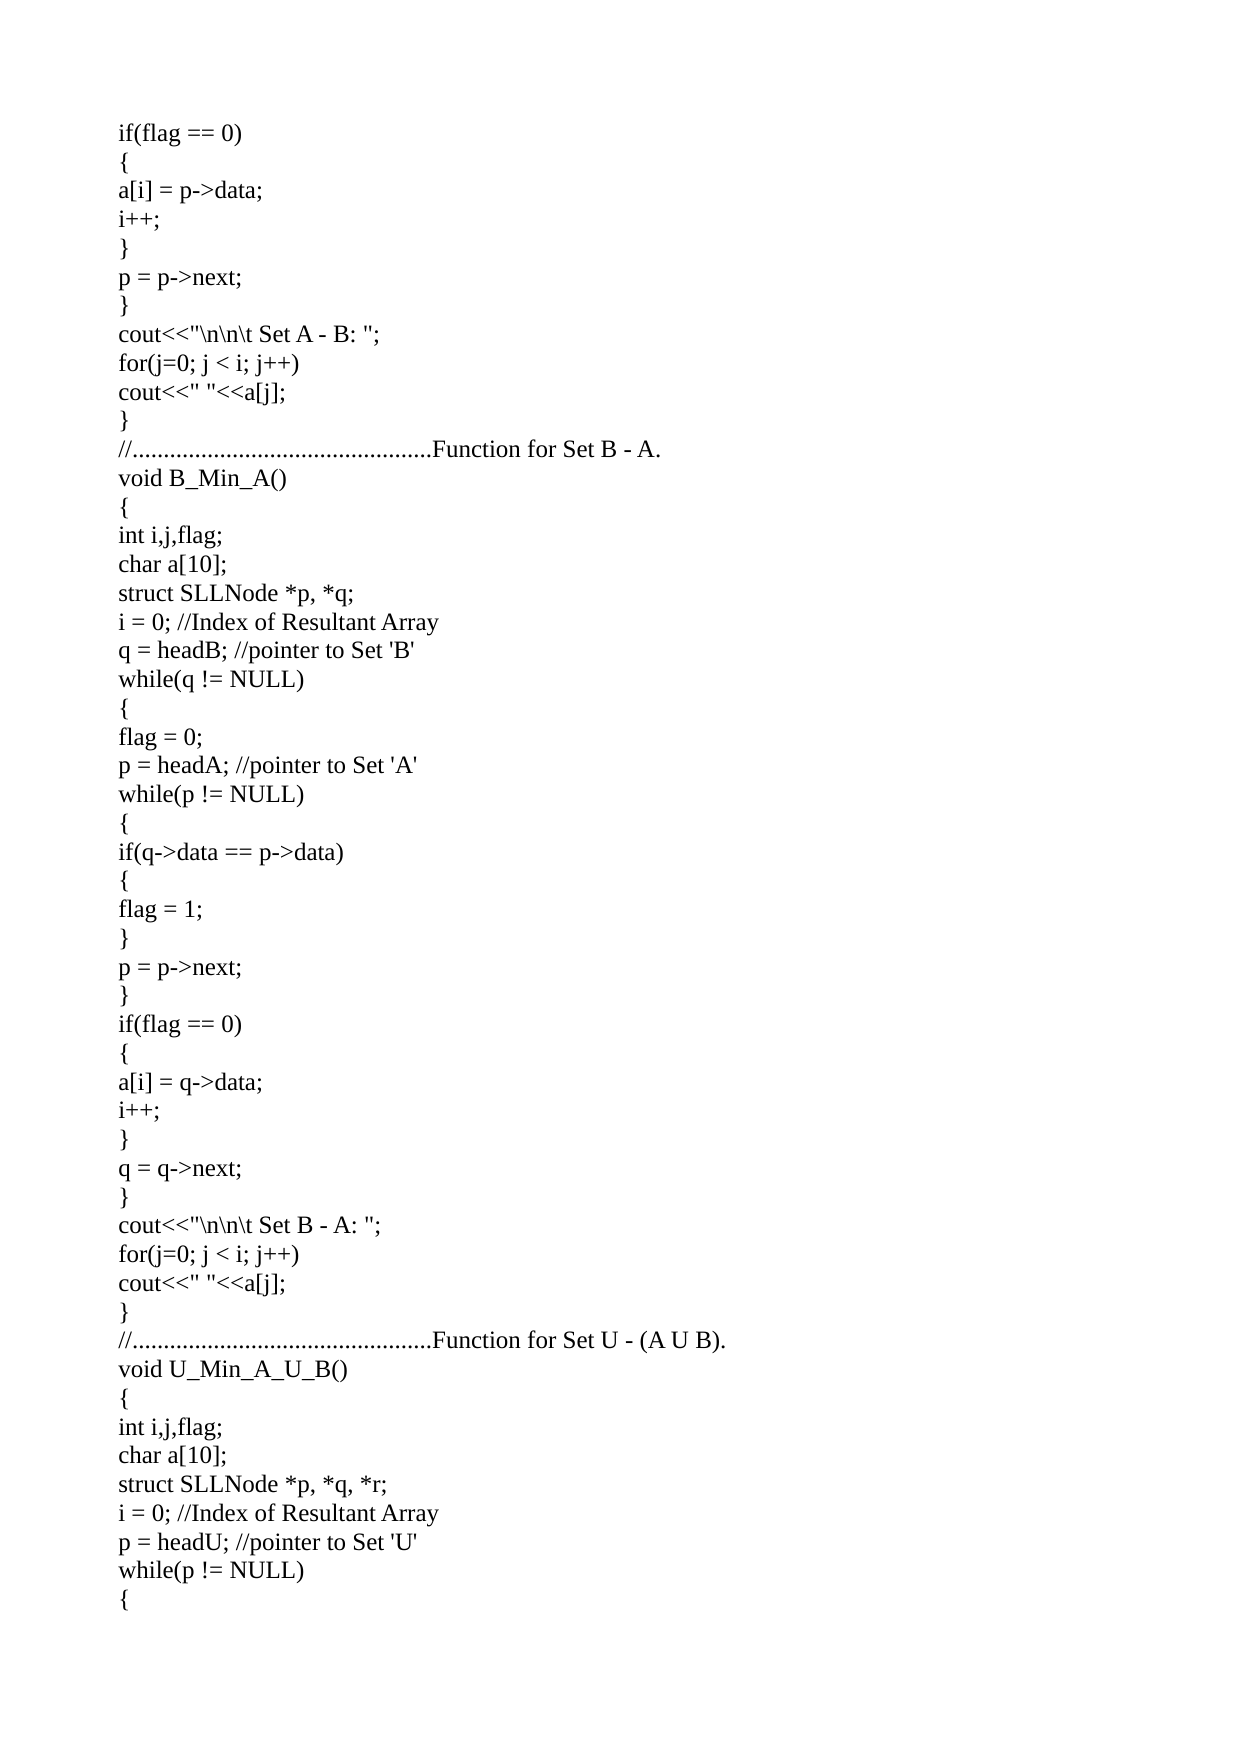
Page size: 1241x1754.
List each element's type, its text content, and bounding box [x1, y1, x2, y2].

text } [118, 291, 1122, 319]
text int i,j,flag; [118, 521, 1122, 549]
text { [118, 1038, 1122, 1067]
text for(j=0; j < i; j++) [118, 348, 1122, 377]
text if(q->data == p->data) [118, 837, 1122, 866]
text } [118, 981, 1122, 1009]
text { [118, 693, 1122, 722]
text void B_Min_A() [118, 463, 1122, 492]
text p = p->next; [118, 952, 1122, 981]
text { [118, 866, 1122, 894]
text p = headU; //pointer to Set 'U' [118, 1527, 1122, 1556]
text i = 0; //Index of Resultant Array [118, 607, 1122, 636]
text } [118, 406, 1122, 434]
text if(flag == 0) [118, 118, 1122, 147]
text int i,j,flag; [118, 1412, 1122, 1441]
text struct SLLNode *p, *q; [118, 578, 1122, 607]
text q = headB; //pointer to Set 'B' [118, 636, 1122, 664]
text } [118, 923, 1122, 952]
text flag = 0; [118, 722, 1122, 751]
text cout<<" "<<a[j]; [118, 377, 1122, 406]
text i++; [118, 1096, 1122, 1124]
text char a[10]; [118, 549, 1122, 578]
text cout<<" "<<a[j]; [118, 1268, 1122, 1297]
text while(p != NULL) [118, 1556, 1122, 1584]
text p = headA; //pointer to Set 'A' [118, 751, 1122, 779]
text i++; [118, 204, 1122, 233]
text //................................................Function for Set B - A. [118, 434, 1122, 463]
text p = p->next; [118, 262, 1122, 291]
text { [118, 492, 1122, 521]
text { [118, 808, 1122, 837]
text { [118, 1584, 1122, 1613]
text a[i] = p->data; [118, 176, 1122, 204]
text struct SLLNode *p, *q, *r; [118, 1469, 1122, 1498]
text char a[10]; [118, 1441, 1122, 1469]
text q = q->next; [118, 1153, 1122, 1182]
text flag = 1; [118, 894, 1122, 923]
text //................................................Function for Set U - (A U B). [118, 1326, 1122, 1354]
text } [118, 1182, 1122, 1211]
text cout<<"\n\n\t Set B - A: "; [118, 1211, 1122, 1239]
text } [118, 1124, 1122, 1153]
text if(flag == 0) [118, 1009, 1122, 1038]
text a[i] = q->data; [118, 1067, 1122, 1096]
text } [118, 233, 1122, 262]
text void U_Min_A_U_B() [118, 1354, 1122, 1383]
text for(j=0; j < i; j++) [118, 1239, 1122, 1268]
text } [118, 1297, 1122, 1326]
text { [118, 1383, 1122, 1412]
text while(q != NULL) [118, 664, 1122, 693]
text { [118, 147, 1122, 176]
text while(p != NULL) [118, 779, 1122, 808]
text cout<<"\n\n\t Set A - B: "; [118, 319, 1122, 348]
text i = 0; //Index of Resultant Array [118, 1498, 1122, 1527]
